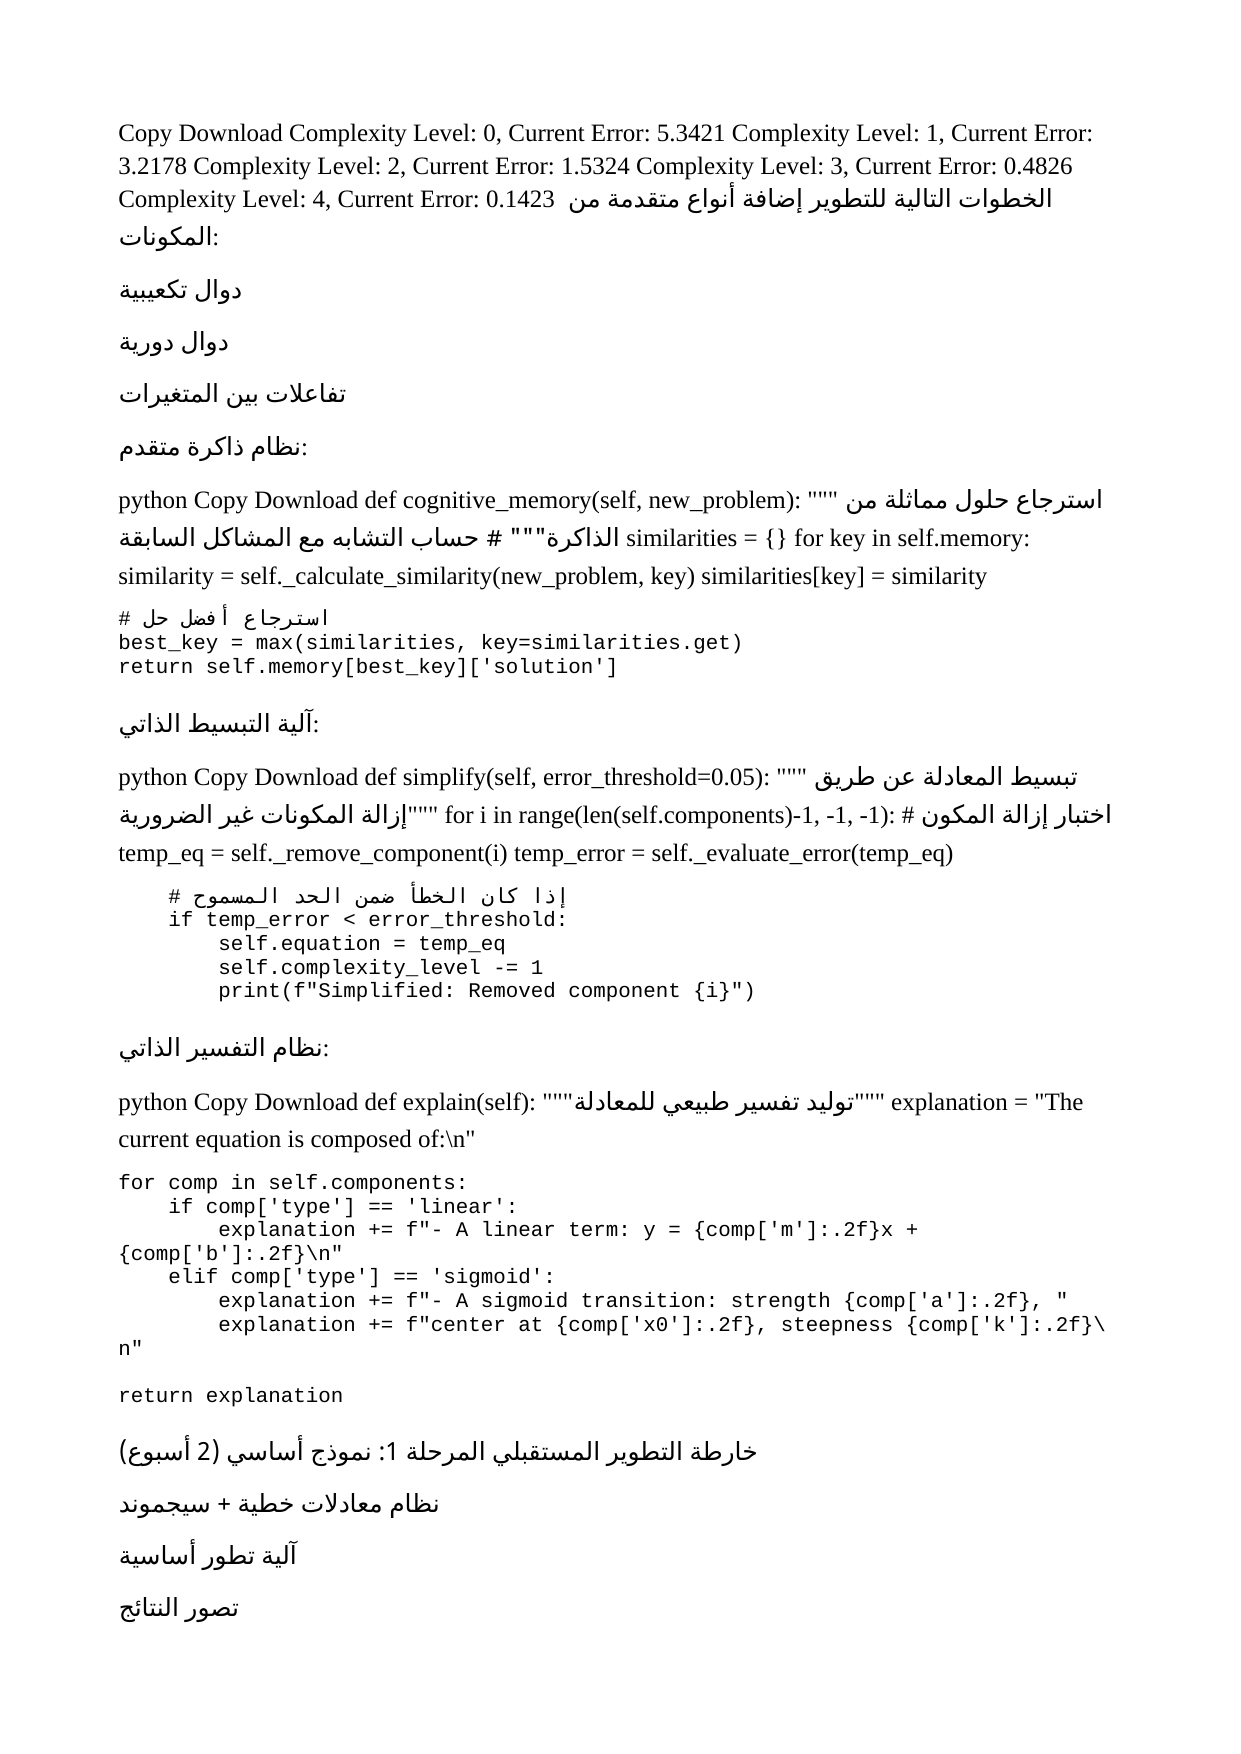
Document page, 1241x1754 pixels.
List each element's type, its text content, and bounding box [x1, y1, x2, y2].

text تفاعلات بين المتغيرات [118, 379, 1122, 412]
text تصور النتائج [118, 1594, 1122, 1626]
text # استرجاع أفضل حل [118, 608, 1122, 632]
text elif comp['type'] == 'sigmoid': [118, 1267, 1122, 1290]
text نظام ذاكرة متقدم: [118, 432, 1122, 465]
text Copy Download Complexity Level: 0, Current Error: 5.3421 Complexity Level: 1, Current Error: 3.2178 Complexity Level: 2, Current Error: 1.5324 Complexity Level: 3, Current Error: 0.4826 Complexity Level: 4, Current Error: 0.1423 الخطوات التالية للتطوير إضافة أنواع متقدمة من المكونات: [118, 118, 1122, 256]
text دوال تكعيبية [118, 276, 1122, 308]
text نظام معادلات خطية + سيجموند [118, 1490, 1122, 1522]
text explanation += f"- A linear term: y = {comp['m']:.2f}x + {comp['b']:.2f}\n" [118, 1219, 1122, 1267]
text python Copy Download def cognitive_memory(self, new_problem): """استرجاع حلول مماثلة من الذاكرة""" # حساب التشابه مع المشاكل السابقة similarities = {} for key in self.memory: similarity = self._calculate_similarity(new_problem, key) similarities[key] = similarity [118, 485, 1122, 589]
text explanation += f"center at {comp['x0']:.2f}, steepness {comp['k']:.2f}\n" [118, 1314, 1122, 1361]
text return explanation [118, 1385, 1122, 1408]
text return self.memory[best_key]['solution'] [118, 656, 1122, 679]
text self.complexity_level -= 1 [118, 957, 1122, 980]
text if comp['type'] == 'linear': [118, 1196, 1122, 1219]
text خارطة التطوير المستقبلي المرحلة 1: نموذج أساسي (2 أسبوع) [118, 1438, 1122, 1471]
text if temp_error < error_threshold: [118, 909, 1122, 933]
text آلية تطور أساسية [118, 1542, 1122, 1574]
text python Copy Download def explain(self): """توليد تفسير طبيعي للمعادلة""" explanation = "The current equation is composed of:\n" [118, 1087, 1122, 1153]
text self.equation = temp_eq [118, 933, 1122, 957]
text print(f"Simplified: Removed component {i}") [118, 980, 1122, 1004]
text نظام التفسير الذاتي: [118, 1033, 1122, 1067]
text python Copy Download def simplify(self, error_threshold=0.05): """تبسيط المعادلة عن طريق إزالة المكونات غير الضرورية""" for i in range(len(self.components)-1, -1, -1): # اختبار إزالة المكون temp_eq = self._remove_component(i) temp_error = self._evaluate_error(temp_eq) [118, 762, 1122, 867]
text for comp in self.components: [118, 1172, 1122, 1196]
text best_key = max(similarities, key=similarities.get) [118, 632, 1122, 656]
text # إذا كان الخطأ ضمن الحد المسموح [118, 886, 1122, 909]
text دوال دورية [118, 328, 1122, 360]
text explanation += f"- A sigmoid transition: strength {comp['a']:.2f}, " [118, 1290, 1122, 1314]
text آلية التبسيط الذاتي: [118, 709, 1122, 742]
